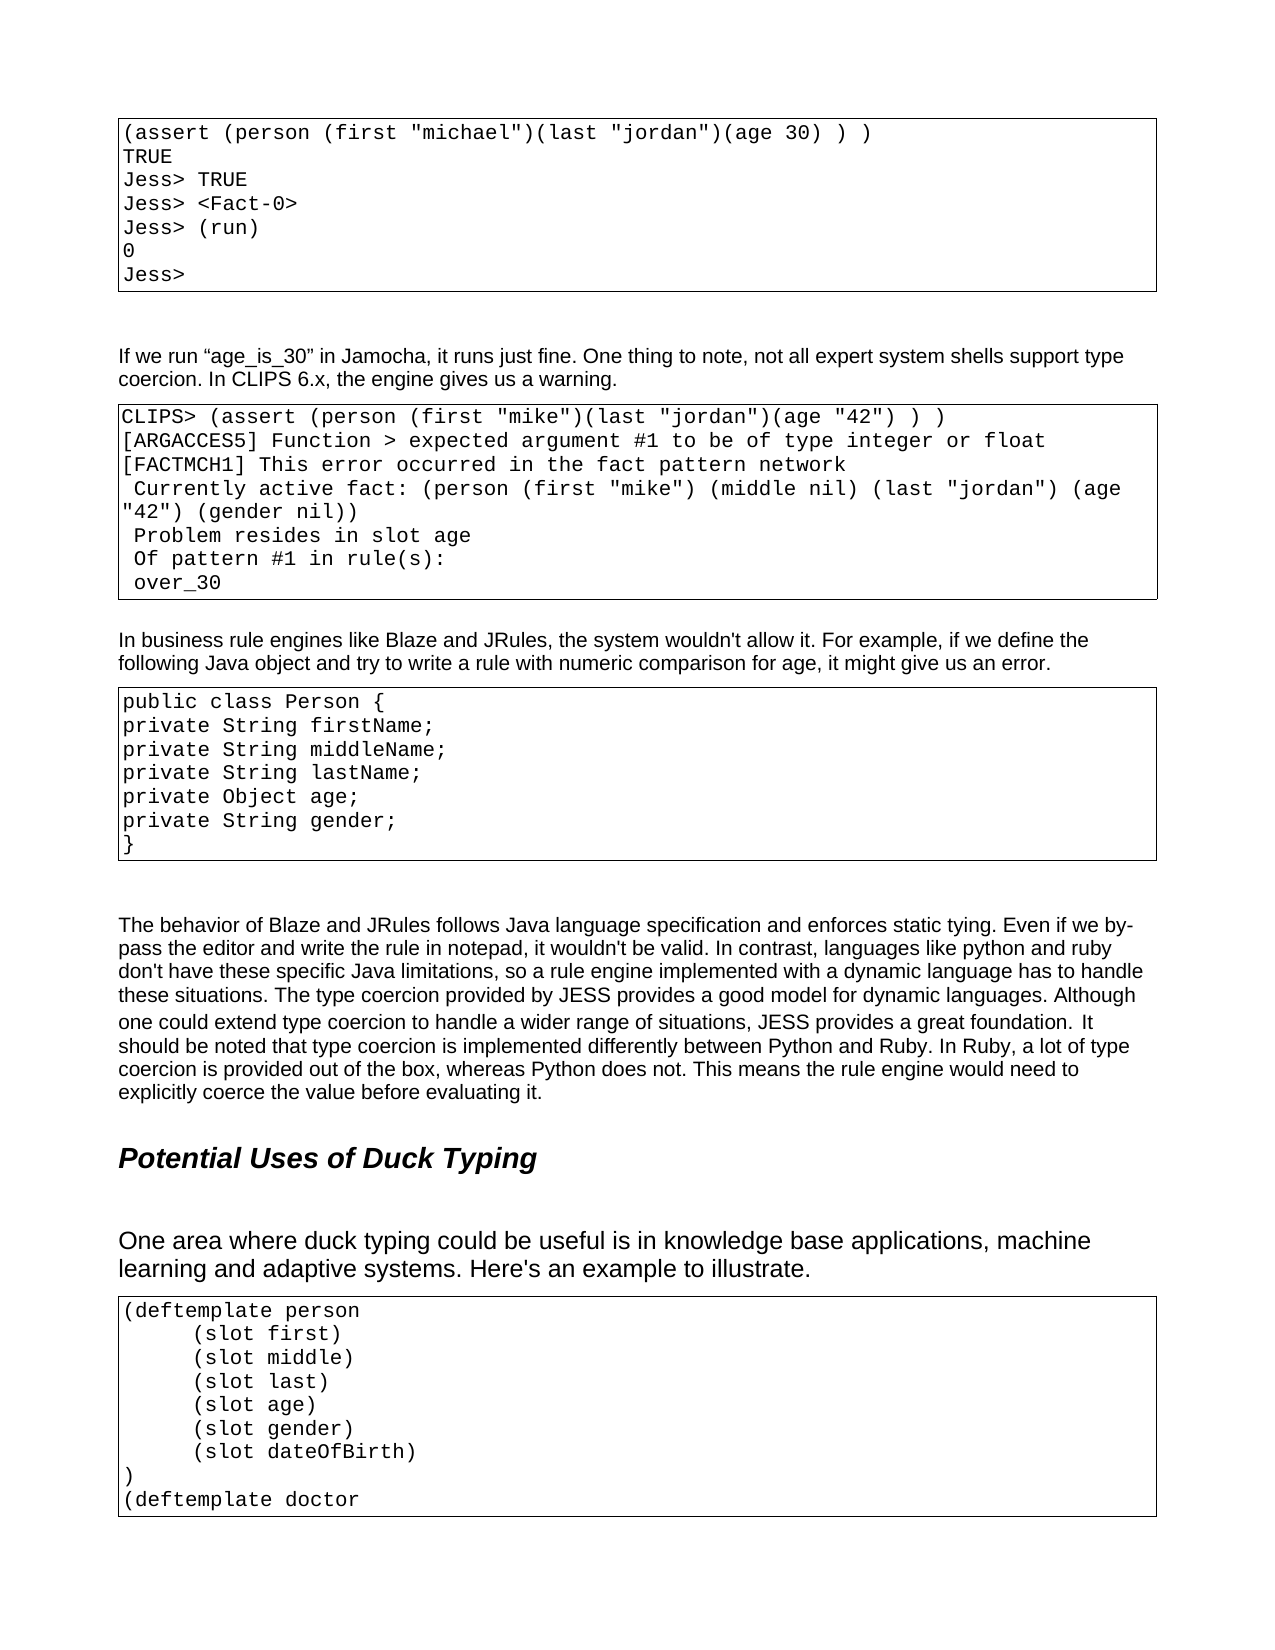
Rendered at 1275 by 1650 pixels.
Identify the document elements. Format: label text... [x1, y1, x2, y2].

text One area where duck typing could be useful is in knowledge base applications, machine learning and adaptive systems. Here's an example to illustrate. [118, 1227, 1157, 1283]
text Problem resides in slot age [119, 522, 1157, 545]
text over_30 [119, 569, 1157, 599]
text If we run “age_is_30” in Jamocha, it runs just fine. One thing to note, not all expert system shells support type coercion. In CLIPS 6.x, the engine gives us a warning. [118, 344, 1157, 391]
text CLIPS> (assert (person (first "mike")(last "jordan")(age "42") ) ) [119, 405, 1157, 427]
text Currently active fact: (person (first "mike") (middle nil) (last "jordan") (age "42") (gender nil)) [119, 474, 1157, 522]
text (deftemplate person (slot first) (slot middle) (slot last) (slot age) (slot gender) (slot dateOfBirth) ) (deftemplate doctor [119, 1297, 1156, 1516]
text public class Person { private String firstName; private String middleName; private String lastName; private Object age; private String gender; } [119, 688, 1156, 860]
text [ARGACCES5] Function > expected argument #1 to be of type integer or float [119, 427, 1157, 451]
subtitle Potential Uses of Duck Typing [118, 1142, 1157, 1174]
text In business rule engines like Blaze and JRules, the system wouldn't allow it. For example, if we define the following Java object and try to write a rule with numeric comparison for age, it might give us an error. [118, 628, 1157, 675]
text [FACTMCH1] This error occurred in the fact pattern network [119, 451, 1157, 474]
text Of pattern #1 in rule(s): [119, 545, 1157, 569]
text (assert (person (first "michael")(last "jordan")(age 30) ) ) TRUE Jess> TRUE Jess> <Fact-0> Jess> (run) 0 Jess> [119, 119, 1156, 291]
text The behavior of Blaze and JRules follows Java language specification and enforces static tying. Even if we by-pass the editor and write the rule in notepad, it wouldn't be valid. In contrast, languages like python and ruby don't have these specific Java limitations, so a rule engine implemented with a dynamic language has to handle these situations. The type coercion provided by JESS provides a good model for dynamic languages. Although one could extend type coercion to handle a wider range of situations, JESS provides a great foundation. It should be noted that type coercion is implemented differently between Python and Ruby. In Ruby, a lot of type coercion is provided out of the box, whereas Python does not. This means the rule engine would need to explicitly coerce the value before evaluating it. [118, 914, 1157, 1104]
